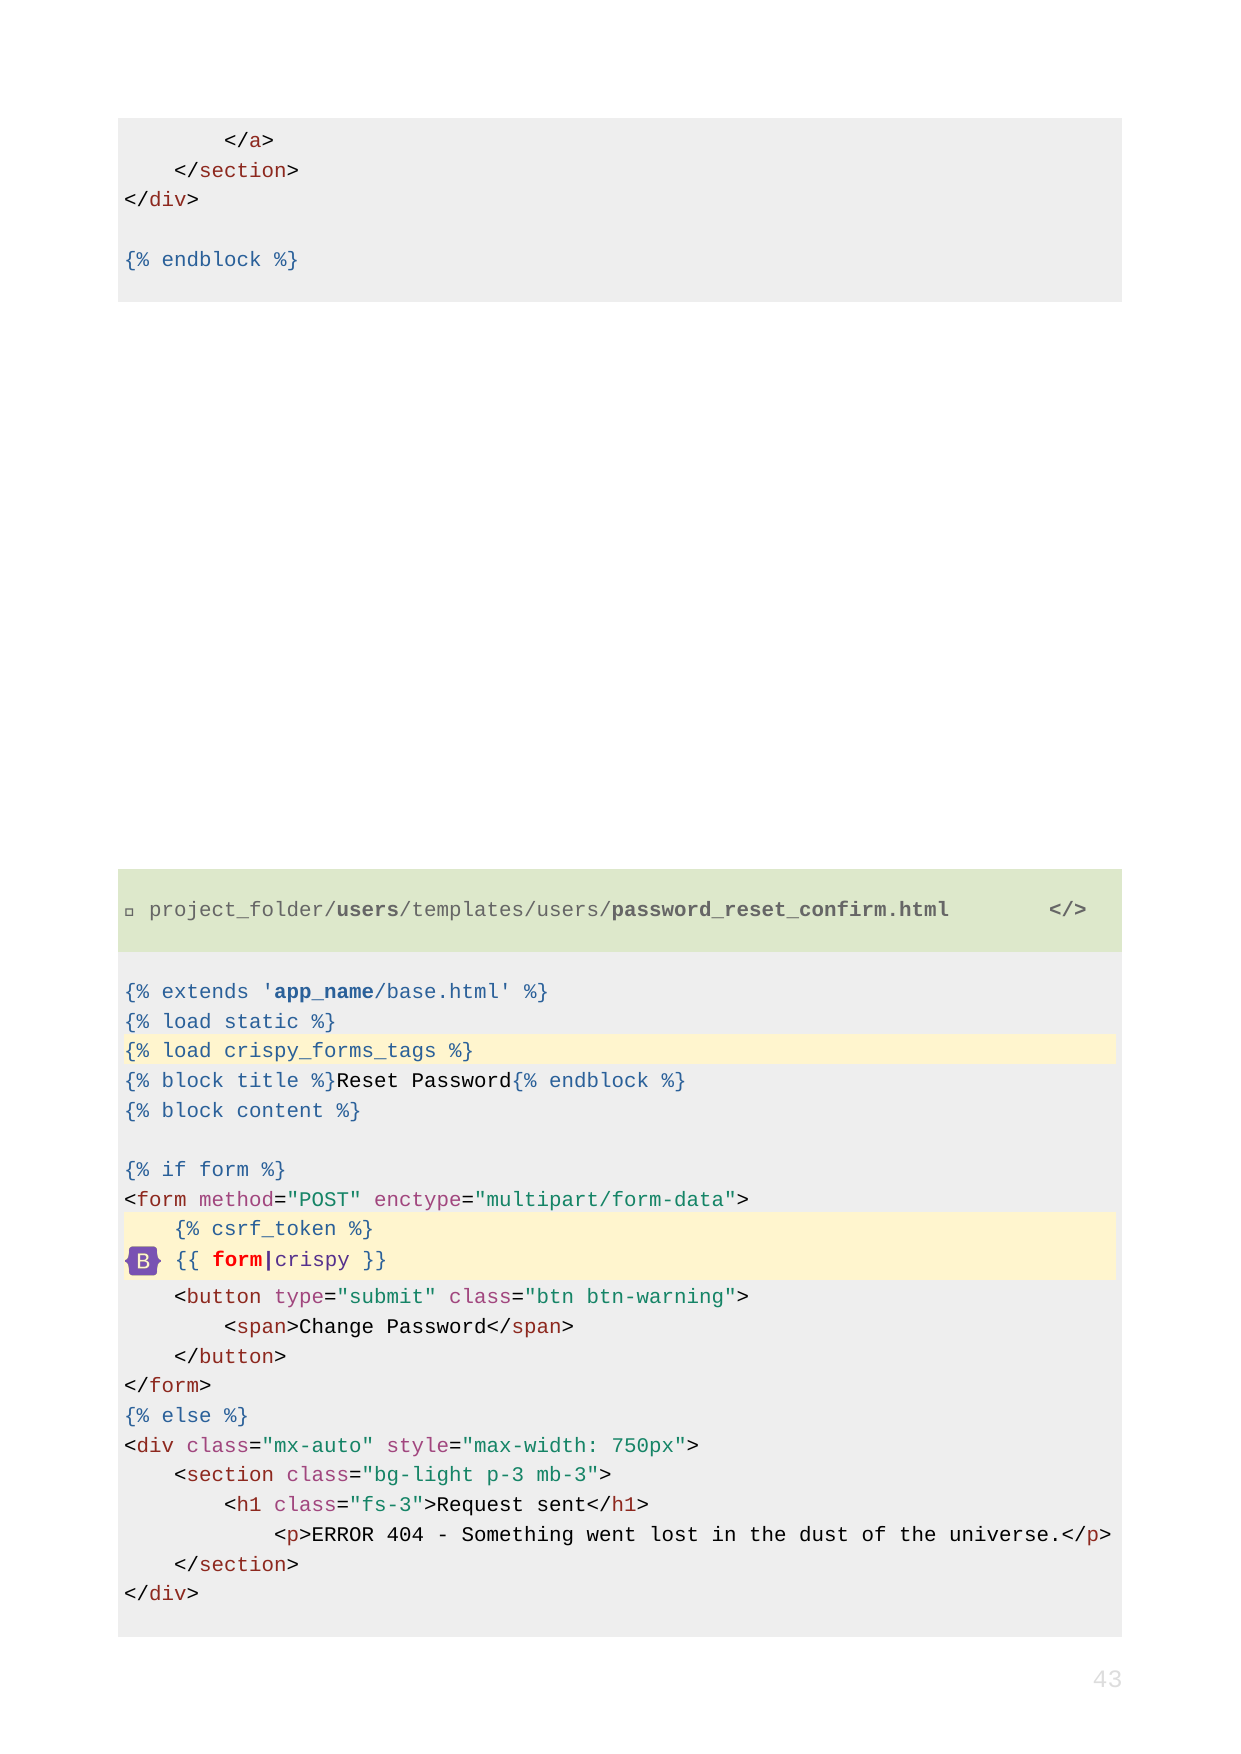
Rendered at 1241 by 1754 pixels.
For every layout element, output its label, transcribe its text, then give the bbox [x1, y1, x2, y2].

table_cell {% extends 'app_name/base.html' %} {% load static %} {% load crispy_forms_tags %} {% block title %}Reset Password{% endblock %} {% block content %} {% if form %} <form method="POST" enctype="multipart/form-data"> {% csrf_token %} {{ form|crispy }} <button type="submit" class="btn btn-warning"> <span>Change Password</span> </button> </form> {% else %} <div class="mx-auto" style="max-width: 750px"> <section class="bg-light p-3 mb-3"> <h1 class="fs-3">Request sent</h1> <p>ERROR 404 - Something went lost in the dust of the universe.</p> </section> </div> [118, 952, 1122, 1637]
table_header 📝 project_folder/users/templates/users/password_reset_confirm.html </> [118, 869, 1122, 952]
table_cell </a> </section> </div> {% endblock %} [118, 118, 1122, 302]
picture [123, 1242, 163, 1281]
